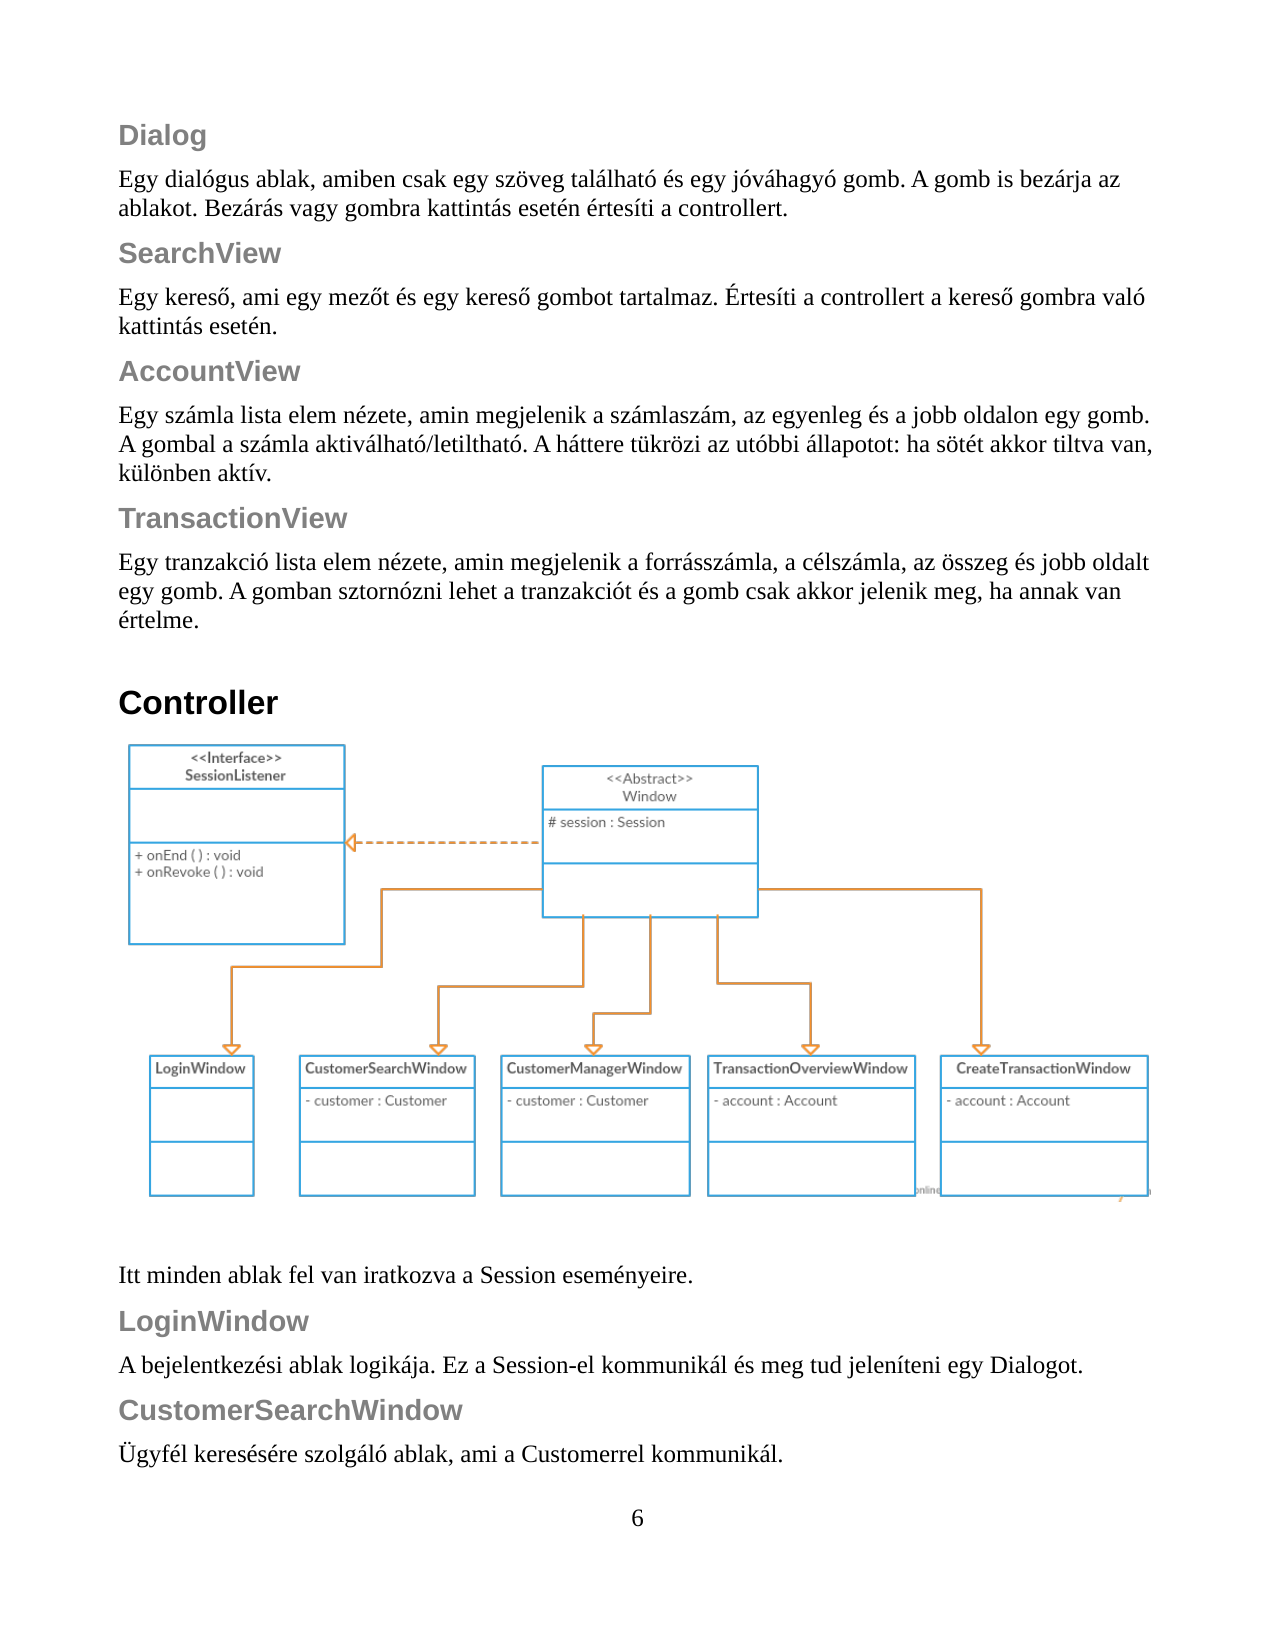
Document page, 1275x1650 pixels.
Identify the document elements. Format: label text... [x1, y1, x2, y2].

text Egy számla lista elem nézete, amin megjelenik a számlaszám, az egyenleg és a jobb oldalon egy gomb. A gombal a számla aktiválható/letiltható. A háttere tükrözi az utóbbi állapotot: ha sötét akkor tiltva van, különben aktív. [118, 400, 1157, 487]
subtitle SearchView [118, 236, 1157, 270]
text A bejelentkezési ablak logikája. Ez a Session-el kommunikál és meg tud jeleníteni egy Dialogot. [118, 1350, 1157, 1378]
subtitle Controller [118, 683, 1157, 722]
subtitle Dialog [118, 118, 1157, 152]
picture [118, 734, 1157, 1206]
text Egy kereső, ami egy mezőt és egy kereső gombot tartalmaz. Értesíti a controllert a kereső gombra való kattintás esetén. [118, 282, 1157, 340]
text Itt minden ablak fel van iratkozva a Session eseményeire. [118, 1260, 1157, 1289]
text Ügyfél keresésére szolgáló ablak, ami a Customerrel kommunikál. [118, 1439, 1157, 1468]
subtitle CustomerSearchWindow [118, 1393, 1157, 1427]
subtitle AccountView [118, 354, 1157, 388]
text Egy tranzakció lista elem nézete, amin megjelenik a forrásszámla, a célszámla, az összeg és jobb oldalt egy gomb. A gomban sztornózni lehet a tranzakciót és a gomb csak akkor jelenik meg, ha annak van értelme. [118, 547, 1157, 633]
text Egy dialógus ablak, amiben csak egy szöveg található és egy jóváhagyó gomb. A gomb is bezárja az ablakot. Bezárás vagy gombra kattintás esetén értesíti a controllert. [118, 164, 1157, 222]
subtitle TransactionView [118, 501, 1157, 535]
subtitle LoginWindow [118, 1304, 1157, 1337]
